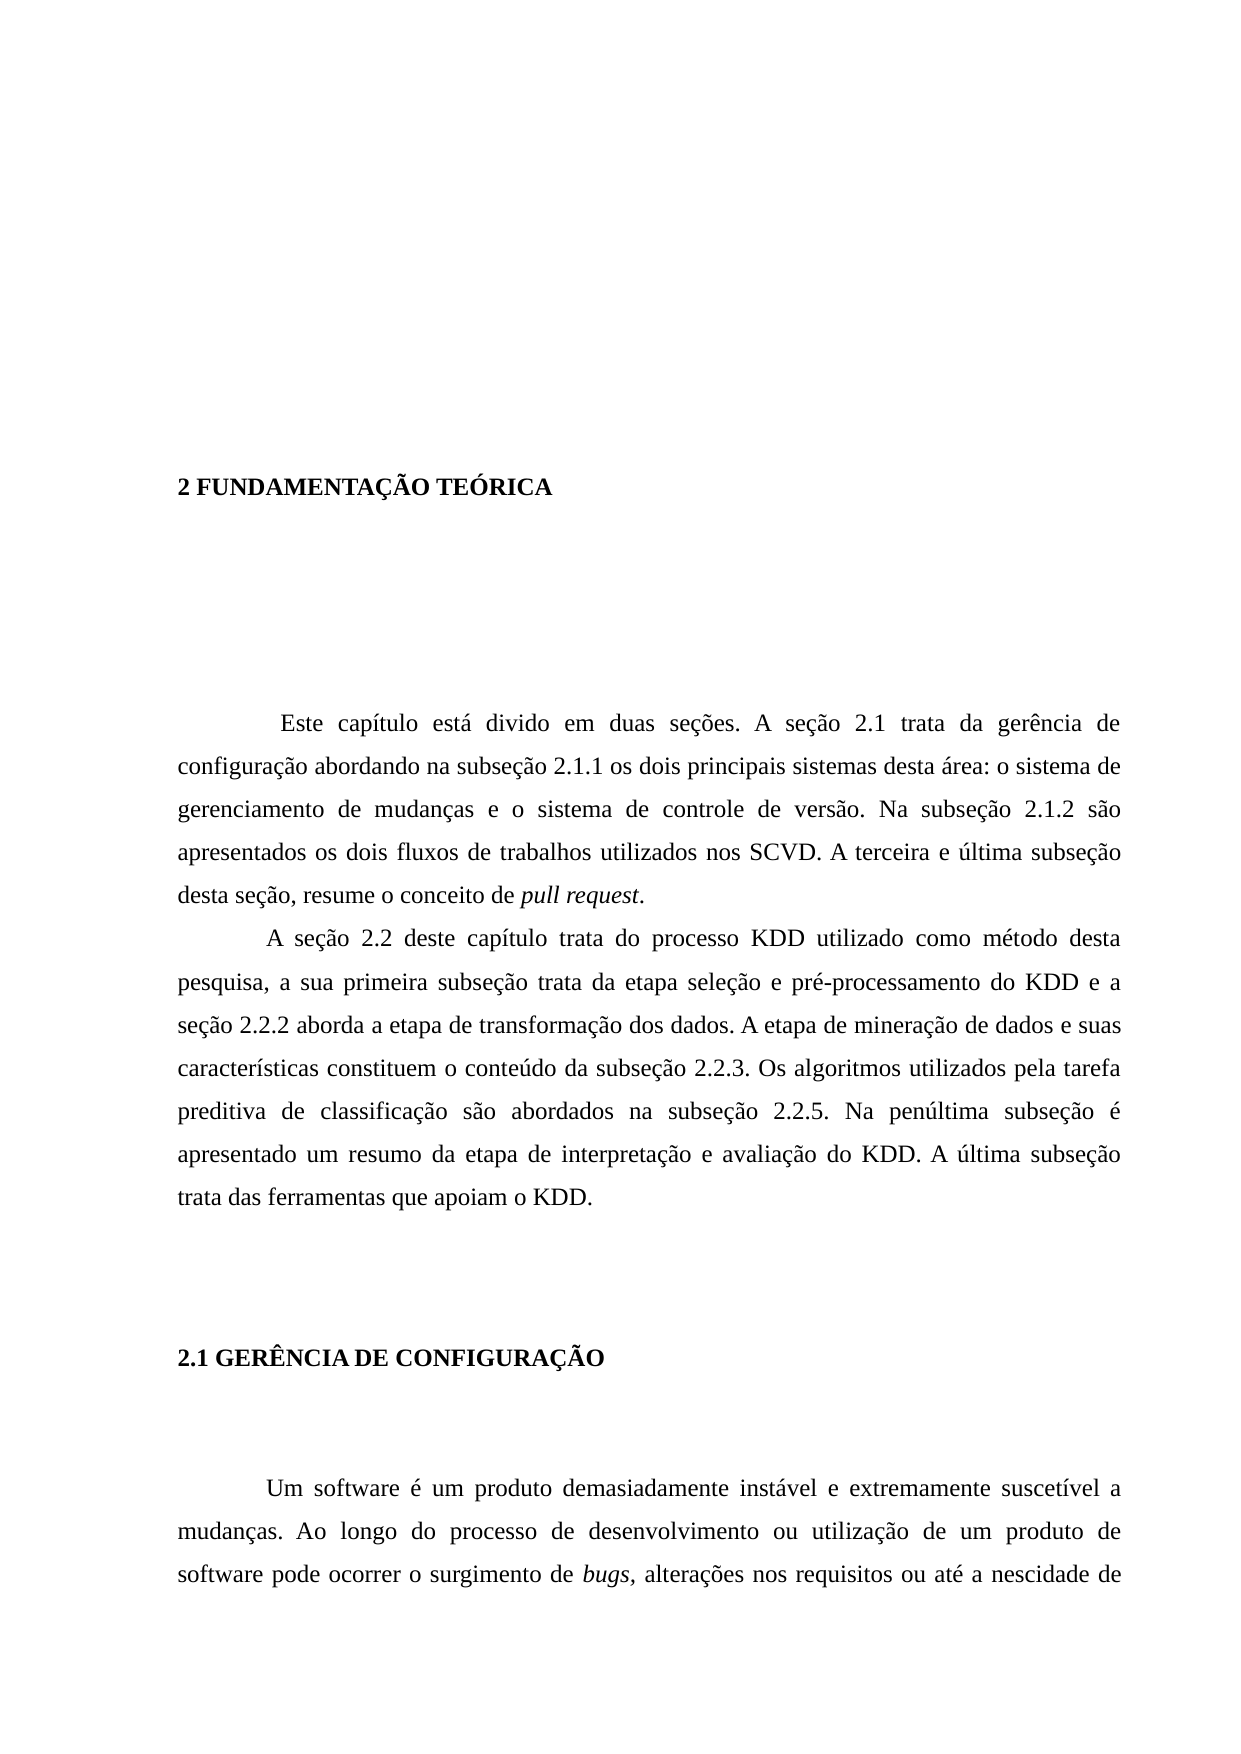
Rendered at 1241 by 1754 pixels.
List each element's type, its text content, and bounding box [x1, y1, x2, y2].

text A seção 2.2 deste capítulo trata do processo KDD utilizado como método desta pesquisa, a sua primeira subseção trata da etapa seleção e pré-processamento do KDD e a seção 2.2.2 aborda a etapa de transformação dos dados. A etapa de mineração de dados e suas características constituem o conteúdo da subseção 2.2.3. Os algoritmos utilizados pela tarefa preditiva de classificação são abordados na subseção 2.2.5. Na penúltima subseção é apresentado um resumo da etapa de interpretação e avaliação do KDD. A última subseção trata das ferramentas que apoiam o KDD. [177, 923, 1122, 1211]
text Este capítulo está divido em duas seções. A seção 2.1 trata da gerência de configuração abordando na subseção 2.1.1 os dois principais sistemas desta área: o sistema de gerenciamento de mudanças e o sistema de controle de versão. Na subseção 2.1.2 são apresentados os dois fluxos de trabalhos utilizados nos SCVD. A terceira e última subseção desta seção, resume o conceito de pull request. [177, 708, 1122, 909]
text 2.1 Gerência de Configuração [177, 1343, 1122, 1372]
text 2 Fundamentação teórica [177, 472, 1122, 501]
text Um software é um produto demasiadamente instável e extremamente suscetível a mudanças. Ao longo do processo de desenvolvimento ou utilização de um produto de software pode ocorrer o surgimento de bugs, alterações nos requisitos ou até a nescidade de [177, 1473, 1122, 1588]
